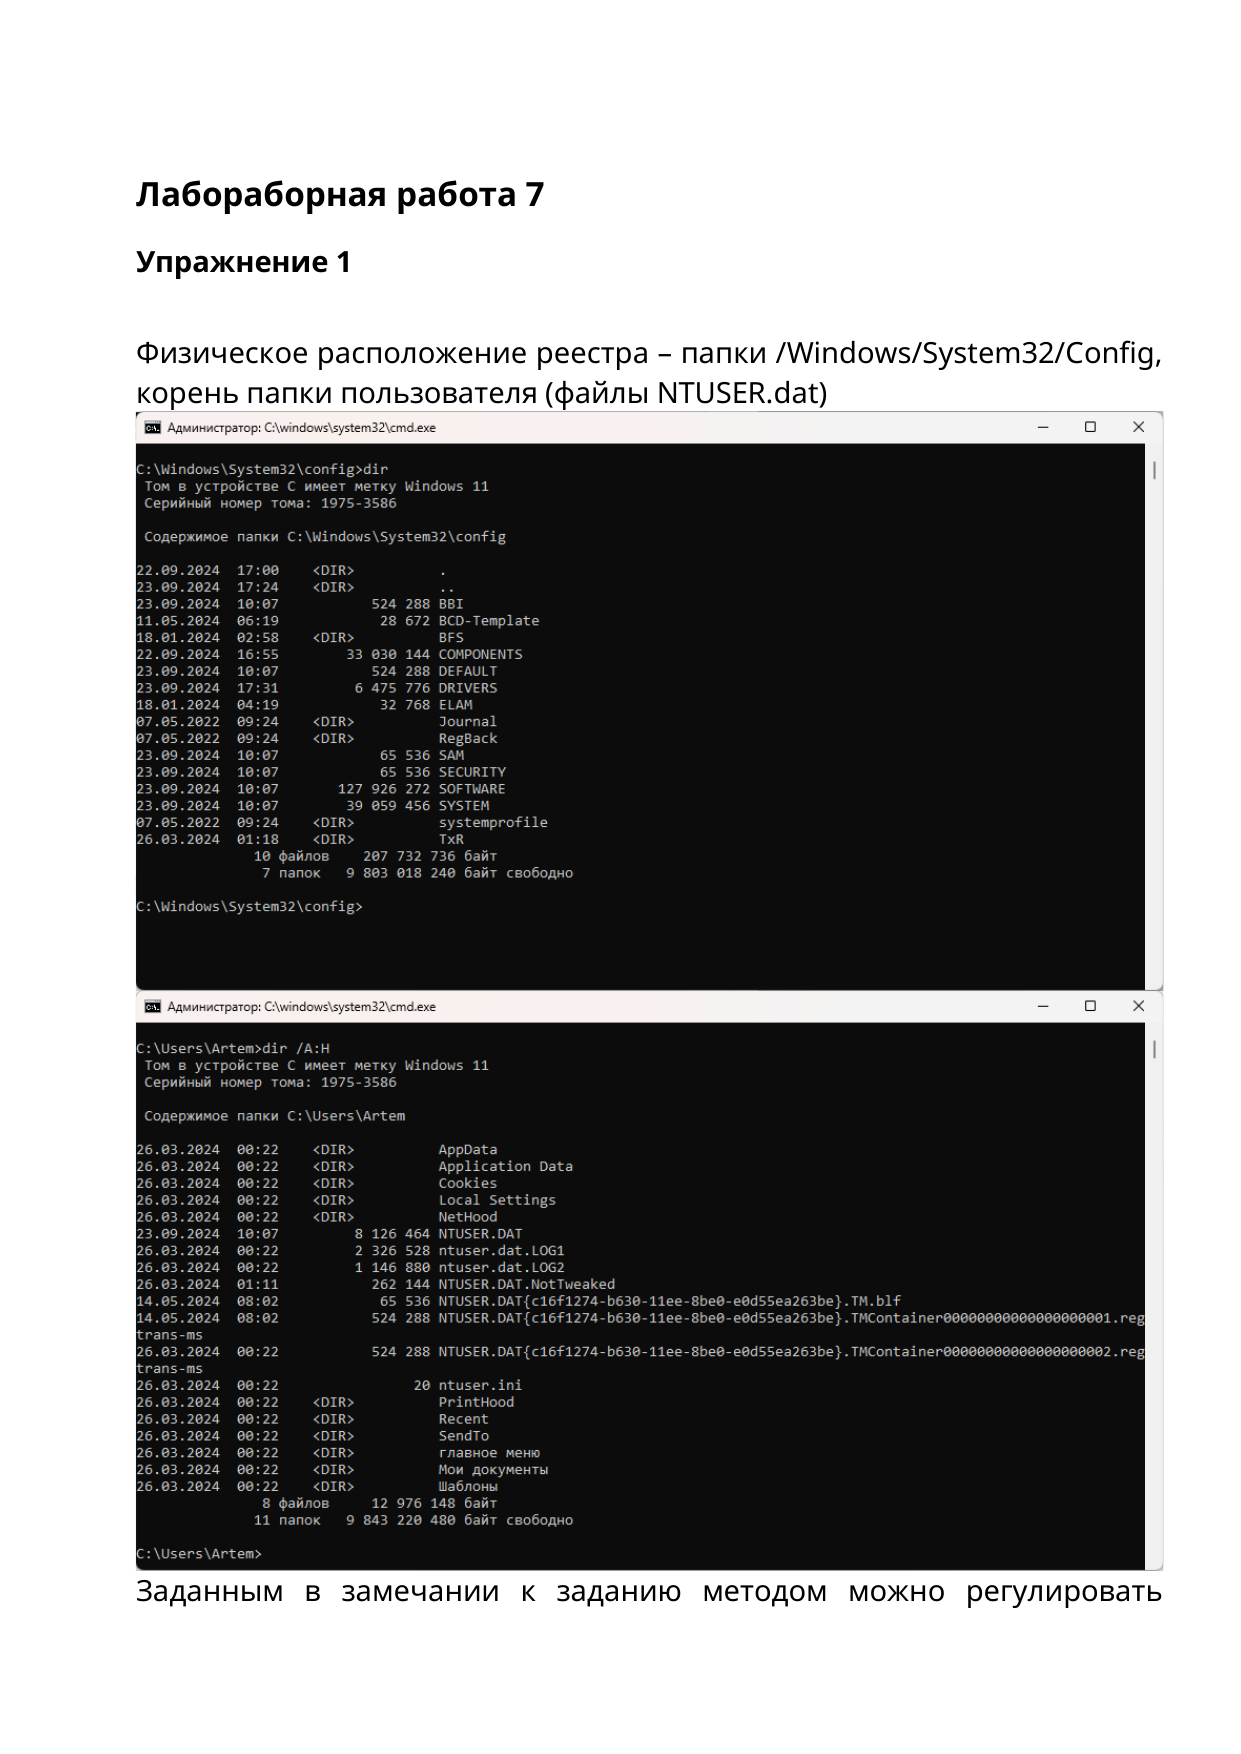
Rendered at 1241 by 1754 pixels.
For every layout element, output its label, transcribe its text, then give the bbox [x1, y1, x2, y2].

subtitle Упражнение 1 [136, 241, 1163, 281]
subtitle Лабораборная работа 7 [136, 170, 1163, 216]
text Физическое расположение реестра – папки /Windows/System32/Config, корень папки пользователя (файлы NTUSER.dat) [136, 333, 1163, 411]
text Заданным в замечании к заданию методом можно регулировать [136, 1571, 1163, 1610]
